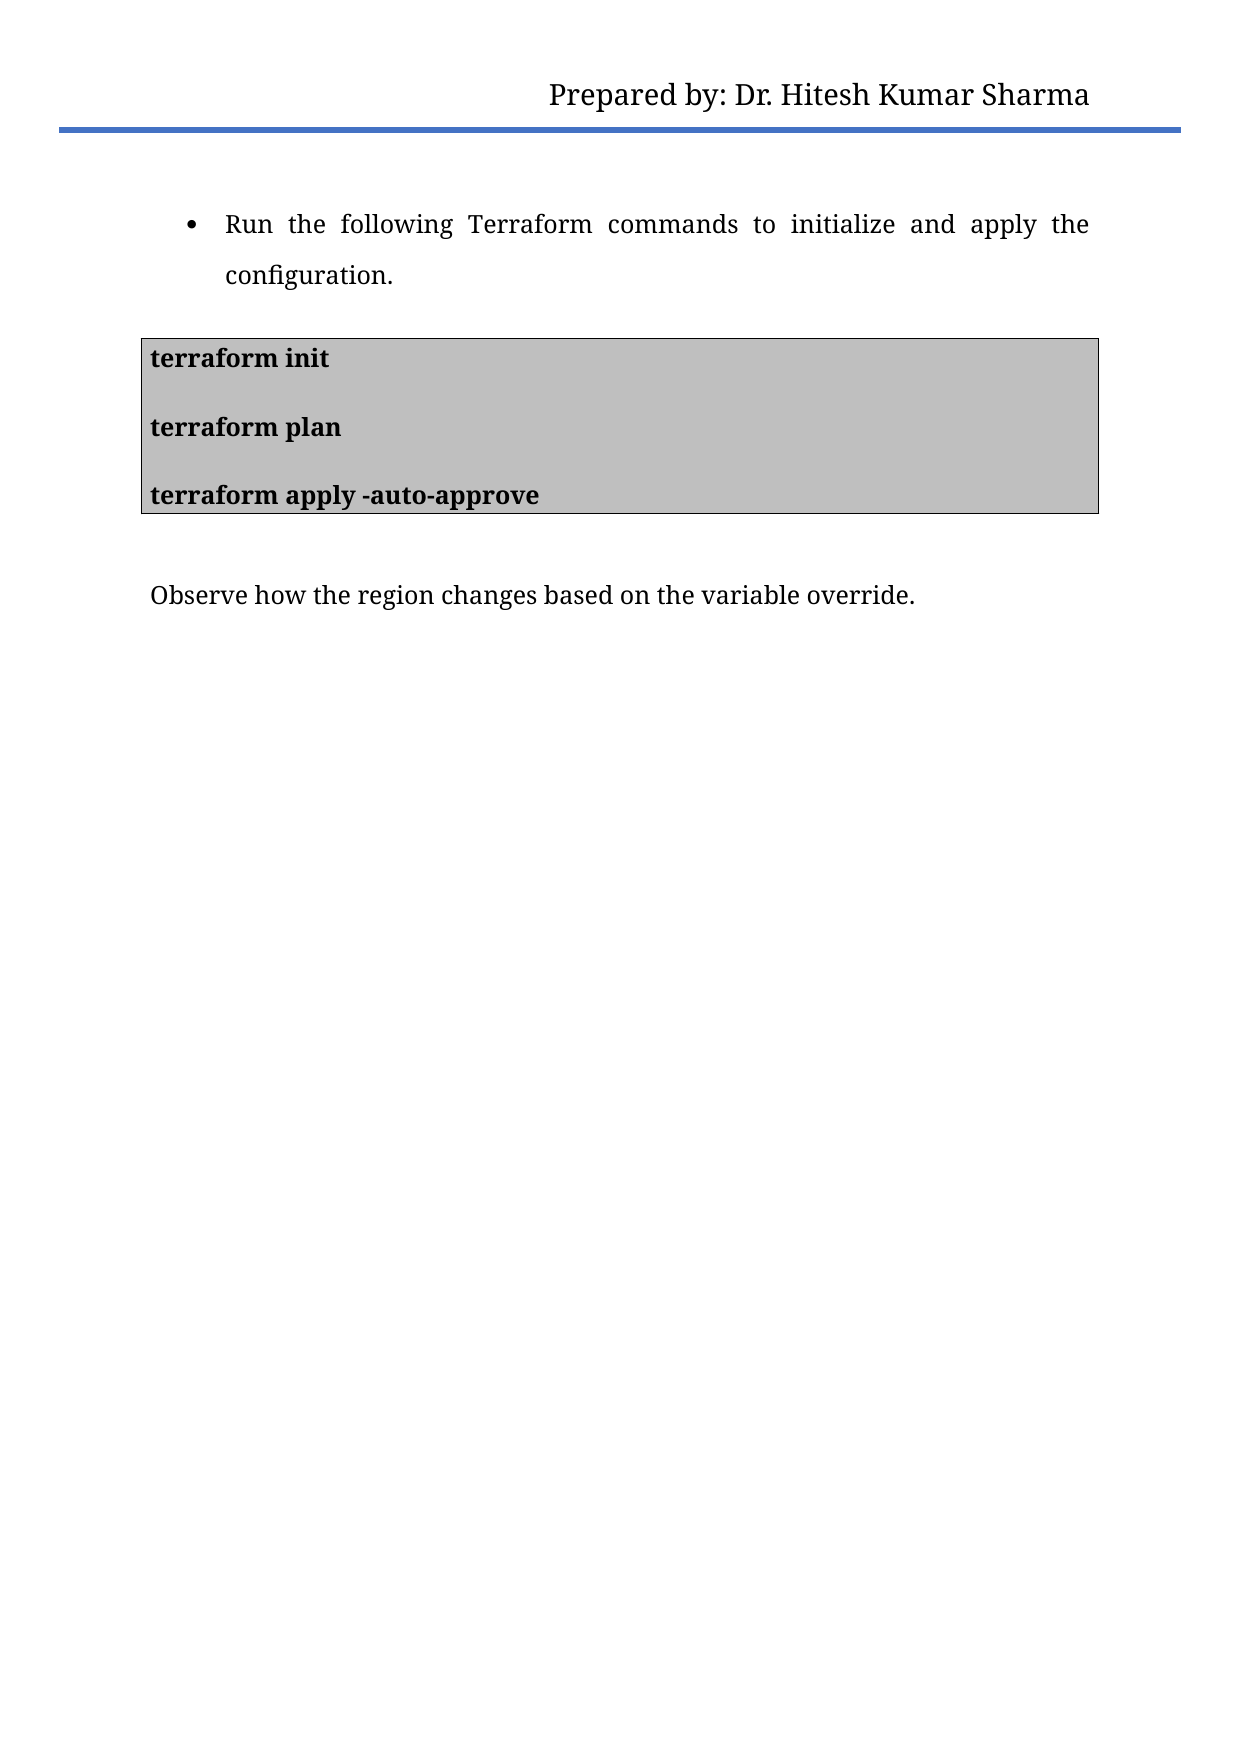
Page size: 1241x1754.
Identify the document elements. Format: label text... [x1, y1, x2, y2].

text terraform init [142, 339, 1098, 375]
list Run the following Terraform commands to initialize and apply the configuration. [187, 207, 1090, 292]
text terraform plan [142, 406, 1098, 443]
text Observe how the region changes based on the variable override. [150, 578, 1090, 612]
text terraform apply -auto-approve [142, 474, 1098, 513]
